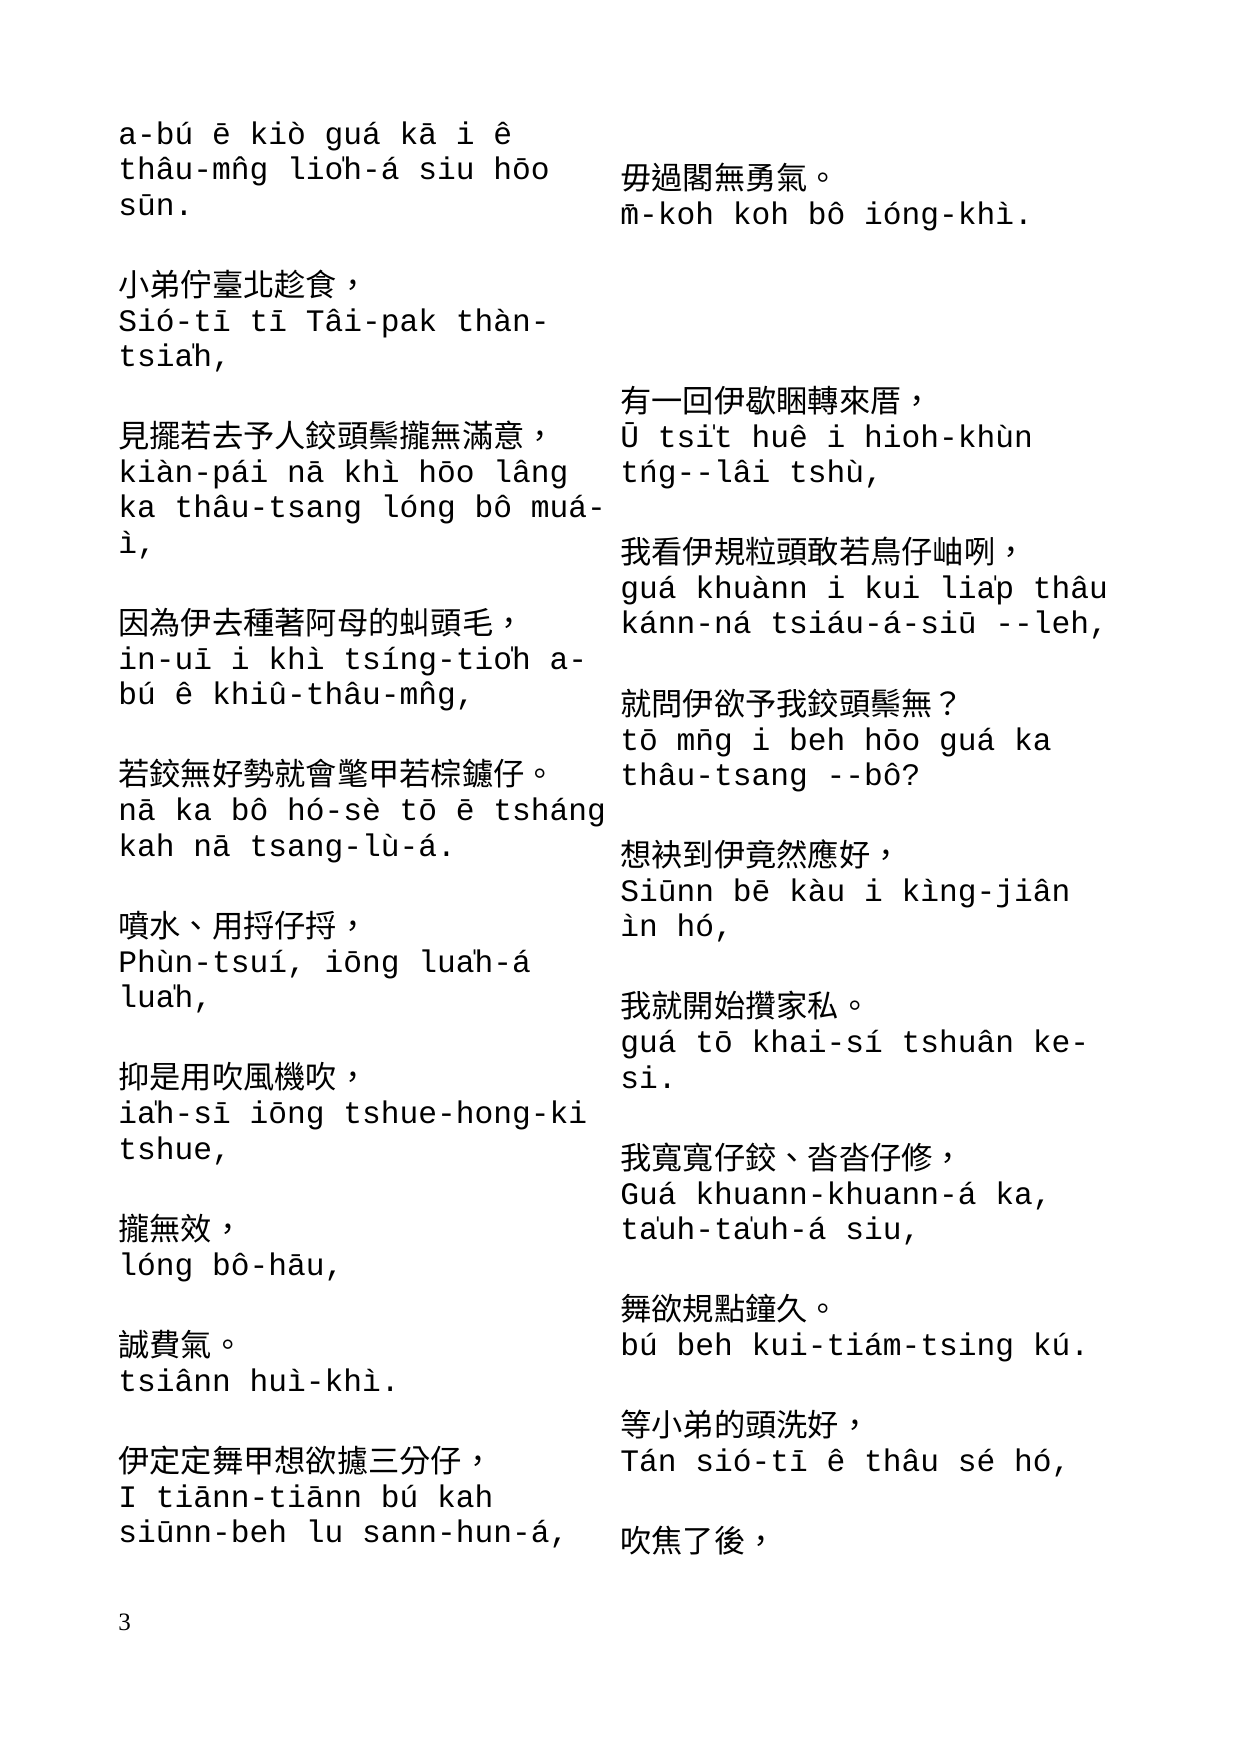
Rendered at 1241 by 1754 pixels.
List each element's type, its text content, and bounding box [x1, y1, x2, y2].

text Tán sió-tī ê thâu sé hó, [620, 1446, 1122, 1481]
text kiàn-pái nā khì hōo lâng ka thâu-tsang lóng bô muá-ì, [118, 456, 620, 563]
text 舞欲規點鐘久。 [620, 1284, 1122, 1330]
text 等小弟的頭洗好， [620, 1401, 1122, 1446]
text Phùn-tsuí, iōng lua̍h-á lua̍h, [118, 946, 620, 1017]
text 吹焦了後， [620, 1517, 1122, 1562]
text lóng bô-hāu, [118, 1249, 620, 1284]
text Siūnn bē kàu i kìng-jiân ìn hó, [620, 875, 1122, 946]
text 我看伊規粒頭敢若鳥仔岫咧， [620, 527, 1122, 572]
text Sió-tī tī Tâi-pak thàn-tsia̍h, [118, 305, 620, 376]
text 小弟佇臺北趁食， [118, 260, 620, 305]
text a-bú ē kiò guá kā i ê thâu-mn̂g lio̍h-á siu hōo sūn. [118, 118, 620, 224]
text m̄-koh koh bô ióng-khì. [620, 199, 1122, 234]
text 噴水、用捋仔捋， [118, 901, 620, 946]
text 我寬寬仔鉸、沓沓仔修， [620, 1133, 1122, 1178]
text 若鉸無好勢就會氅甲若棕鑢仔。 [118, 749, 620, 795]
text 攏無效， [118, 1204, 620, 1249]
text Guá khuann-khuann-á ka, ta̍uh-ta̍uh-á siu, [620, 1178, 1122, 1249]
text 見擺若去予人鉸頭鬃攏無滿意， [118, 411, 620, 456]
text 就問伊欲予我鉸頭鬃無？ [620, 679, 1122, 724]
text 毋過閣無勇氣。 [620, 153, 1122, 199]
text 因為伊去種著阿母的虯頭毛， [118, 598, 620, 643]
text 想袂到伊竟然應好， [620, 830, 1122, 875]
text guá khuànn i kui lia̍p thâu kánn-ná tsiáu-á-siū --leh, [620, 572, 1122, 643]
text I tiānn-tiānn bú kah siūnn-beh lu sann-hun-á, [118, 1481, 620, 1552]
text 有一回伊歇睏轉來厝， [620, 376, 1122, 421]
text bú beh kui-tiám-tsing kú. [620, 1330, 1122, 1365]
text ia̍h-sī iōng tshue-hong-ki tshue, [118, 1098, 620, 1168]
text Ū tsi̍t huê i hioh-khùn tńg--lâi tshù, [620, 421, 1122, 492]
text tō mn̄g i beh hōo guá ka thâu-tsang --bô? [620, 724, 1122, 795]
text tsiânn huì-khì. [118, 1365, 620, 1401]
text in-uī i khì tsíng-tio̍h a-bú ê khiû-thâu-mn̂g, [118, 643, 620, 714]
text 誠費氣。 [118, 1320, 620, 1365]
text 抑是用吹風機吹， [118, 1052, 620, 1098]
text nā ka bô hó-sè tō ē tsháng kah nā tsang-lù-á. [118, 795, 620, 866]
text 伊定定舞甲想欲攄三分仔， [118, 1436, 620, 1481]
text guá tō khai-sí tshuân ke-si. [620, 1027, 1122, 1098]
text 我就開始攢家私。 [620, 982, 1122, 1027]
